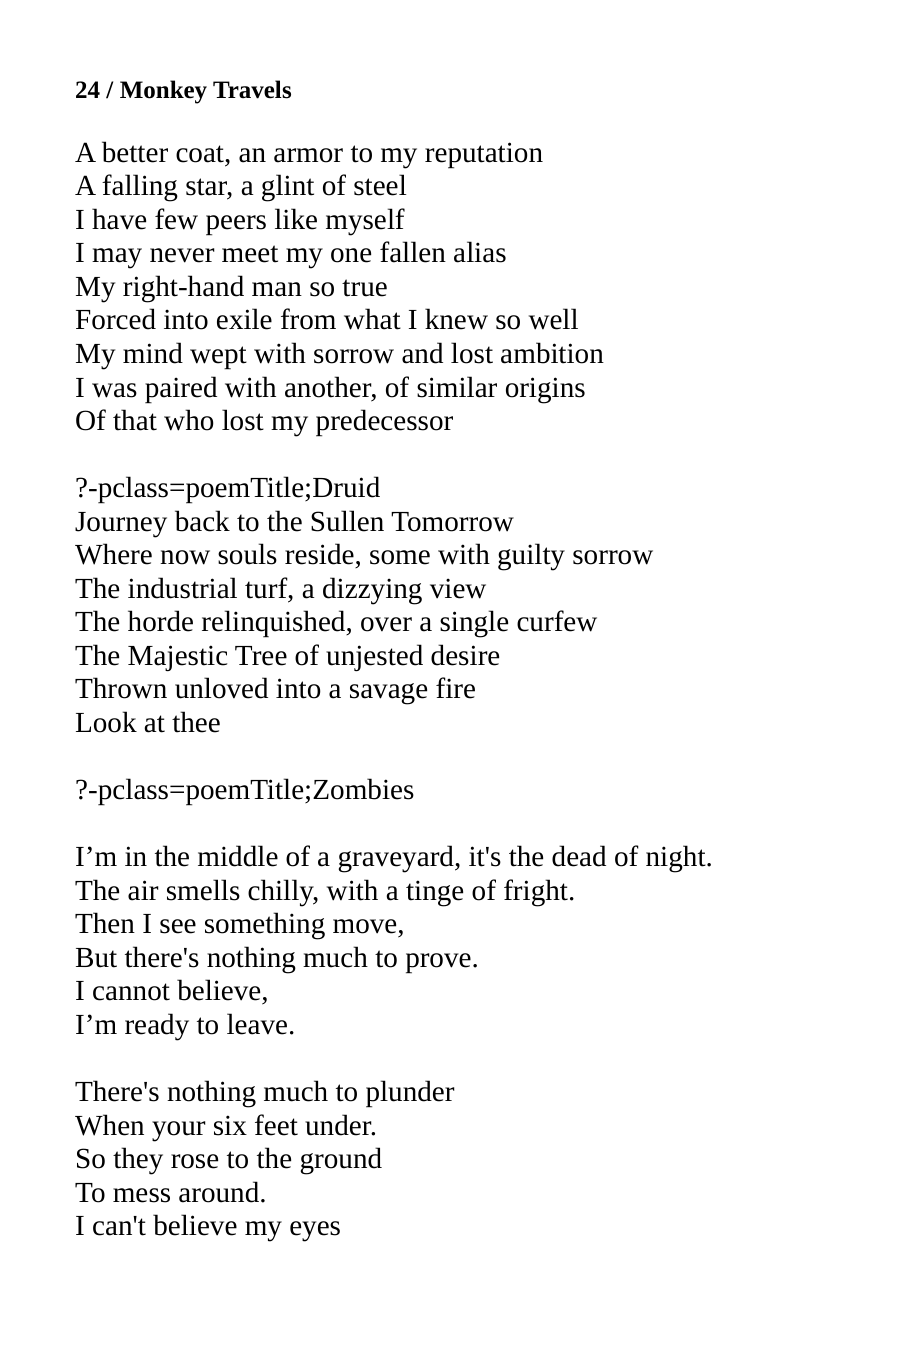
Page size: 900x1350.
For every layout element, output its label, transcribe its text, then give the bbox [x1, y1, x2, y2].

text I’m in the middle of a graveyard, it's the dead of night. [75, 839, 825, 873]
text I may never meet my one fallen alias [75, 236, 825, 269]
text When your six feet under. [75, 1108, 825, 1141]
text Where now souls reside, some with guilty sorrow [75, 537, 825, 571]
text ?-pclass=poemTitle;Zombies [75, 772, 825, 806]
text Journey back to the Sullen Tomorrow [75, 504, 825, 537]
text Look at thee [75, 705, 825, 739]
text But there's nothing much to prove. [75, 940, 825, 973]
text Of that who lost my predecessor [75, 403, 825, 437]
text The air smells chilly, with a tinge of fright. [75, 873, 825, 906]
text A better coat, an armor to my reputation [75, 135, 825, 168]
text A falling star, a glint of steel [75, 168, 825, 202]
text There's nothing much to plunder [75, 1074, 825, 1108]
text ?-pclass=poemTitle;Druid [75, 470, 825, 504]
text Then I see something move, [75, 906, 825, 940]
text The industrial turf, a dizzying view [75, 571, 825, 604]
text So they rose to the ground [75, 1141, 825, 1175]
text Forced into exile from what I knew so well [75, 303, 825, 336]
text I have few peers like myself [75, 202, 825, 236]
text I’m ready to leave. [75, 1007, 825, 1041]
text I can't believe my eyes [75, 1208, 825, 1242]
text My mind wept with sorrow and lost ambition [75, 336, 825, 370]
text The Majestic Tree of unjested desire [75, 638, 825, 672]
text To mess around. [75, 1175, 825, 1208]
text I was paired with another, of similar origins [75, 370, 825, 403]
text My right-hand man so true [75, 269, 825, 303]
text Thrown unloved into a savage fire [75, 672, 825, 705]
text I cannot believe, [75, 973, 825, 1007]
text The horde relinquished, over a single curfew [75, 604, 825, 638]
